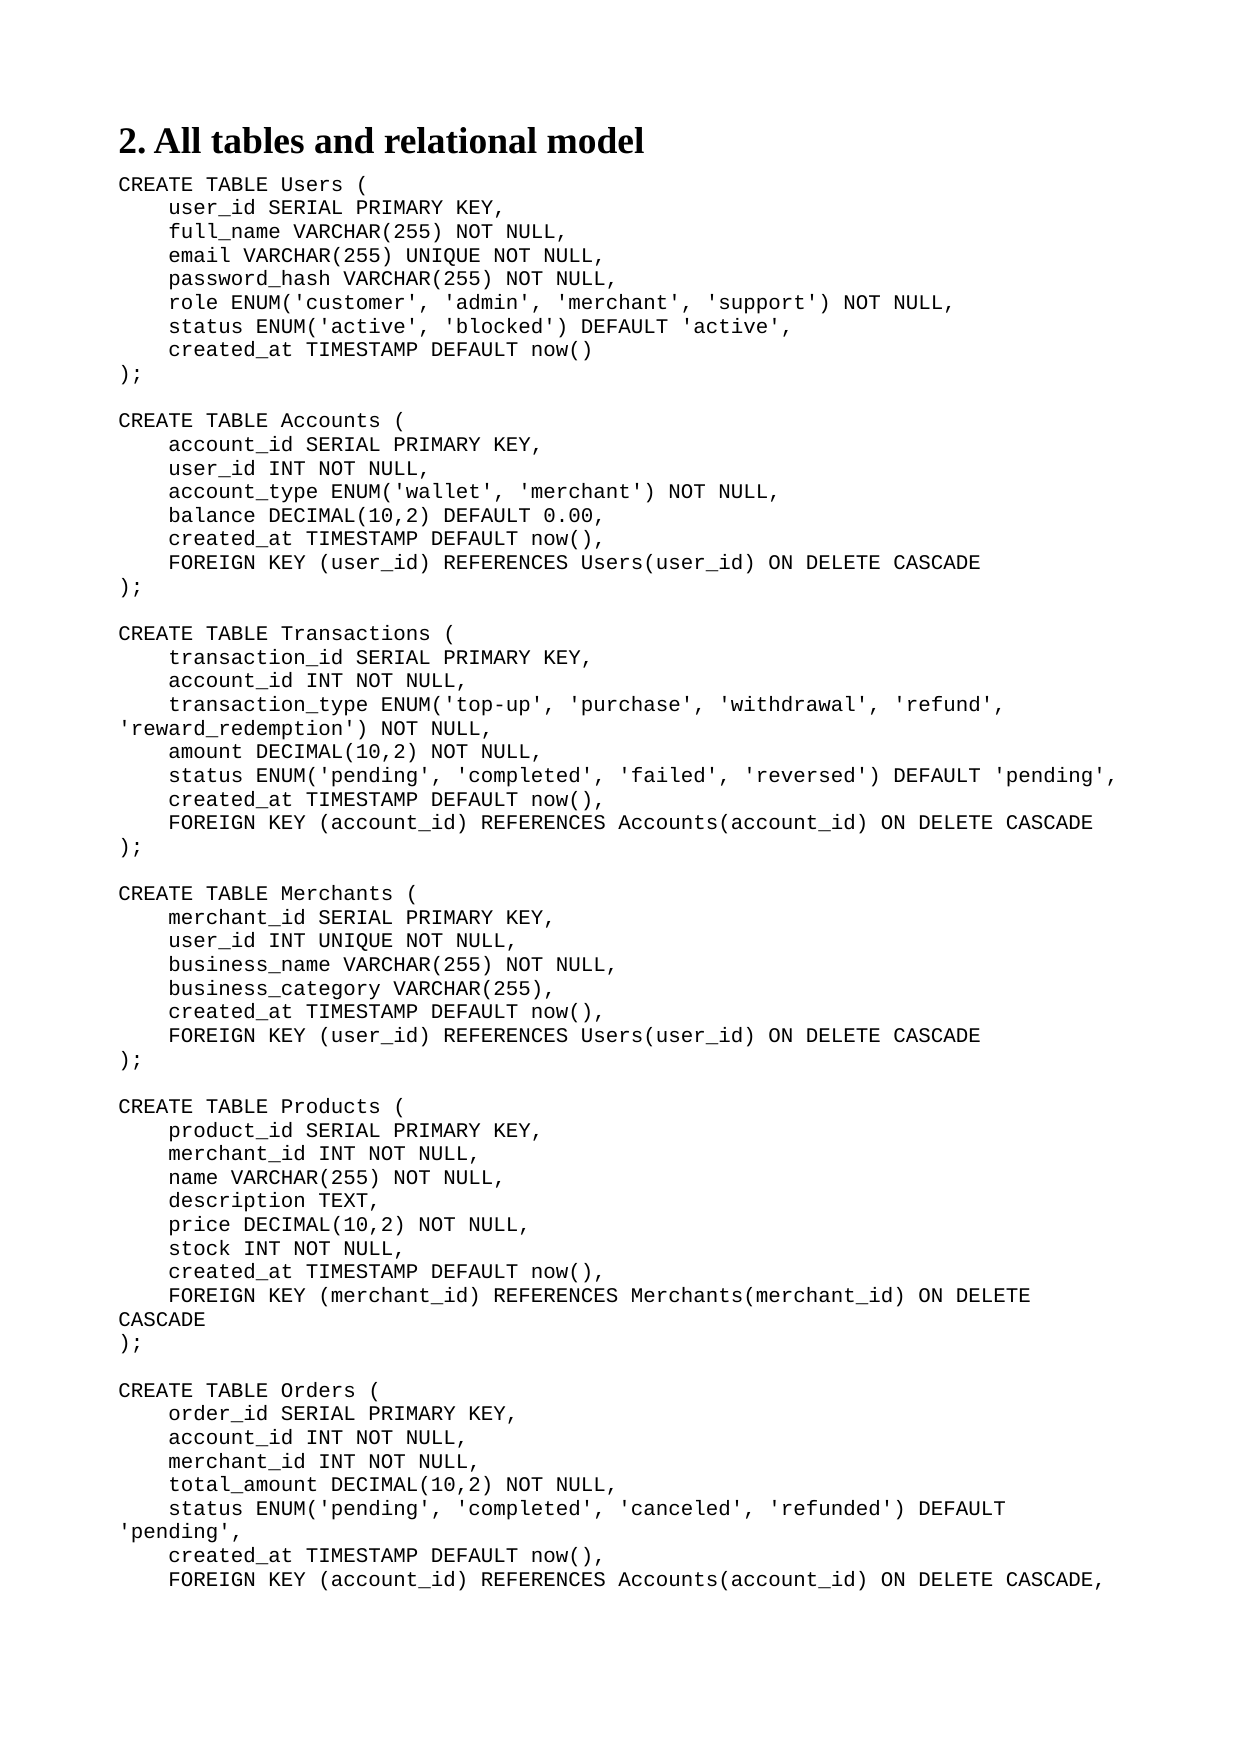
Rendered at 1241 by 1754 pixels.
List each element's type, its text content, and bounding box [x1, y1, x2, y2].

text full_name VARCHAR(255) NOT NULL, [118, 221, 1122, 245]
text FOREIGN KEY (user_id) REFERENCES Users(user_id) ON DELETE CASCADE [118, 552, 1122, 576]
text order_id SERIAL PRIMARY KEY, [118, 1403, 1122, 1427]
text ); [118, 836, 1122, 859]
text created_at TIMESTAMP DEFAULT now() [118, 339, 1122, 363]
text business_category VARCHAR(255), [118, 978, 1122, 1001]
text CREATE TABLE Transactions ( [118, 623, 1122, 647]
text description TEXT, [118, 1191, 1122, 1214]
text status ENUM('active', 'blocked') DEFAULT 'active', [118, 316, 1122, 339]
text account_id INT NOT NULL, [118, 670, 1122, 694]
text product_id SERIAL PRIMARY KEY, [118, 1119, 1122, 1143]
text price DECIMAL(10,2) NOT NULL, [118, 1214, 1122, 1238]
text account_id SERIAL PRIMARY KEY, [118, 434, 1122, 457]
text account_type ENUM('wallet', 'merchant') NOT NULL, [118, 481, 1122, 505]
text created_at TIMESTAMP DEFAULT now(), [118, 528, 1122, 552]
text ); [118, 1049, 1122, 1072]
text balance DECIMAL(10,2) DEFAULT 0.00, [118, 505, 1122, 528]
text CREATE TABLE Orders ( [118, 1380, 1122, 1403]
text user_id INT UNIQUE NOT NULL, [118, 930, 1122, 954]
text created_at TIMESTAMP DEFAULT now(), [118, 1261, 1122, 1285]
text ); [118, 576, 1122, 599]
text name VARCHAR(255) NOT NULL, [118, 1167, 1122, 1191]
text CREATE TABLE Users ( [118, 174, 1122, 197]
subtitle 2. All tables and relational model [118, 118, 1122, 161]
text ); [118, 363, 1122, 387]
text FOREIGN KEY (account_id) REFERENCES Accounts(account_id) ON DELETE CASCADE, [118, 1569, 1122, 1592]
text status ENUM('pending', 'completed', 'canceled', 'refunded') DEFAULT 'pending', [118, 1498, 1122, 1545]
text CREATE TABLE Products ( [118, 1096, 1122, 1119]
text email VARCHAR(255) UNIQUE NOT NULL, [118, 245, 1122, 268]
text merchant_id INT NOT NULL, [118, 1143, 1122, 1167]
text merchant_id SERIAL PRIMARY KEY, [118, 907, 1122, 930]
text amount DECIMAL(10,2) NOT NULL, [118, 741, 1122, 765]
text CREATE TABLE Merchants ( [118, 883, 1122, 907]
text user_id INT NOT NULL, [118, 457, 1122, 481]
text ); [118, 1332, 1122, 1356]
text total_amount DECIMAL(10,2) NOT NULL, [118, 1474, 1122, 1498]
text business_name VARCHAR(255) NOT NULL, [118, 954, 1122, 978]
text account_id INT NOT NULL, [118, 1427, 1122, 1451]
text merchant_id INT NOT NULL, [118, 1451, 1122, 1474]
text user_id SERIAL PRIMARY KEY, [118, 197, 1122, 221]
text password_hash VARCHAR(255) NOT NULL, [118, 268, 1122, 292]
text created_at TIMESTAMP DEFAULT now(), [118, 788, 1122, 812]
text FOREIGN KEY (user_id) REFERENCES Users(user_id) ON DELETE CASCADE [118, 1025, 1122, 1049]
text role ENUM('customer', 'admin', 'merchant', 'support') NOT NULL, [118, 292, 1122, 316]
text stock INT NOT NULL, [118, 1238, 1122, 1261]
text FOREIGN KEY (account_id) REFERENCES Accounts(account_id) ON DELETE CASCADE [118, 812, 1122, 836]
text transaction_id SERIAL PRIMARY KEY, [118, 647, 1122, 670]
text created_at TIMESTAMP DEFAULT now(), [118, 1001, 1122, 1025]
text CREATE TABLE Accounts ( [118, 410, 1122, 434]
text created_at TIMESTAMP DEFAULT now(), [118, 1545, 1122, 1569]
text status ENUM('pending', 'completed', 'failed', 'reversed') DEFAULT 'pending', [118, 765, 1122, 788]
text FOREIGN KEY (merchant_id) REFERENCES Merchants(merchant_id) ON DELETE CASCADE [118, 1285, 1122, 1332]
text transaction_type ENUM('top-up', 'purchase', 'withdrawal', 'refund', 'reward_redemption') NOT NULL, [118, 694, 1122, 741]
